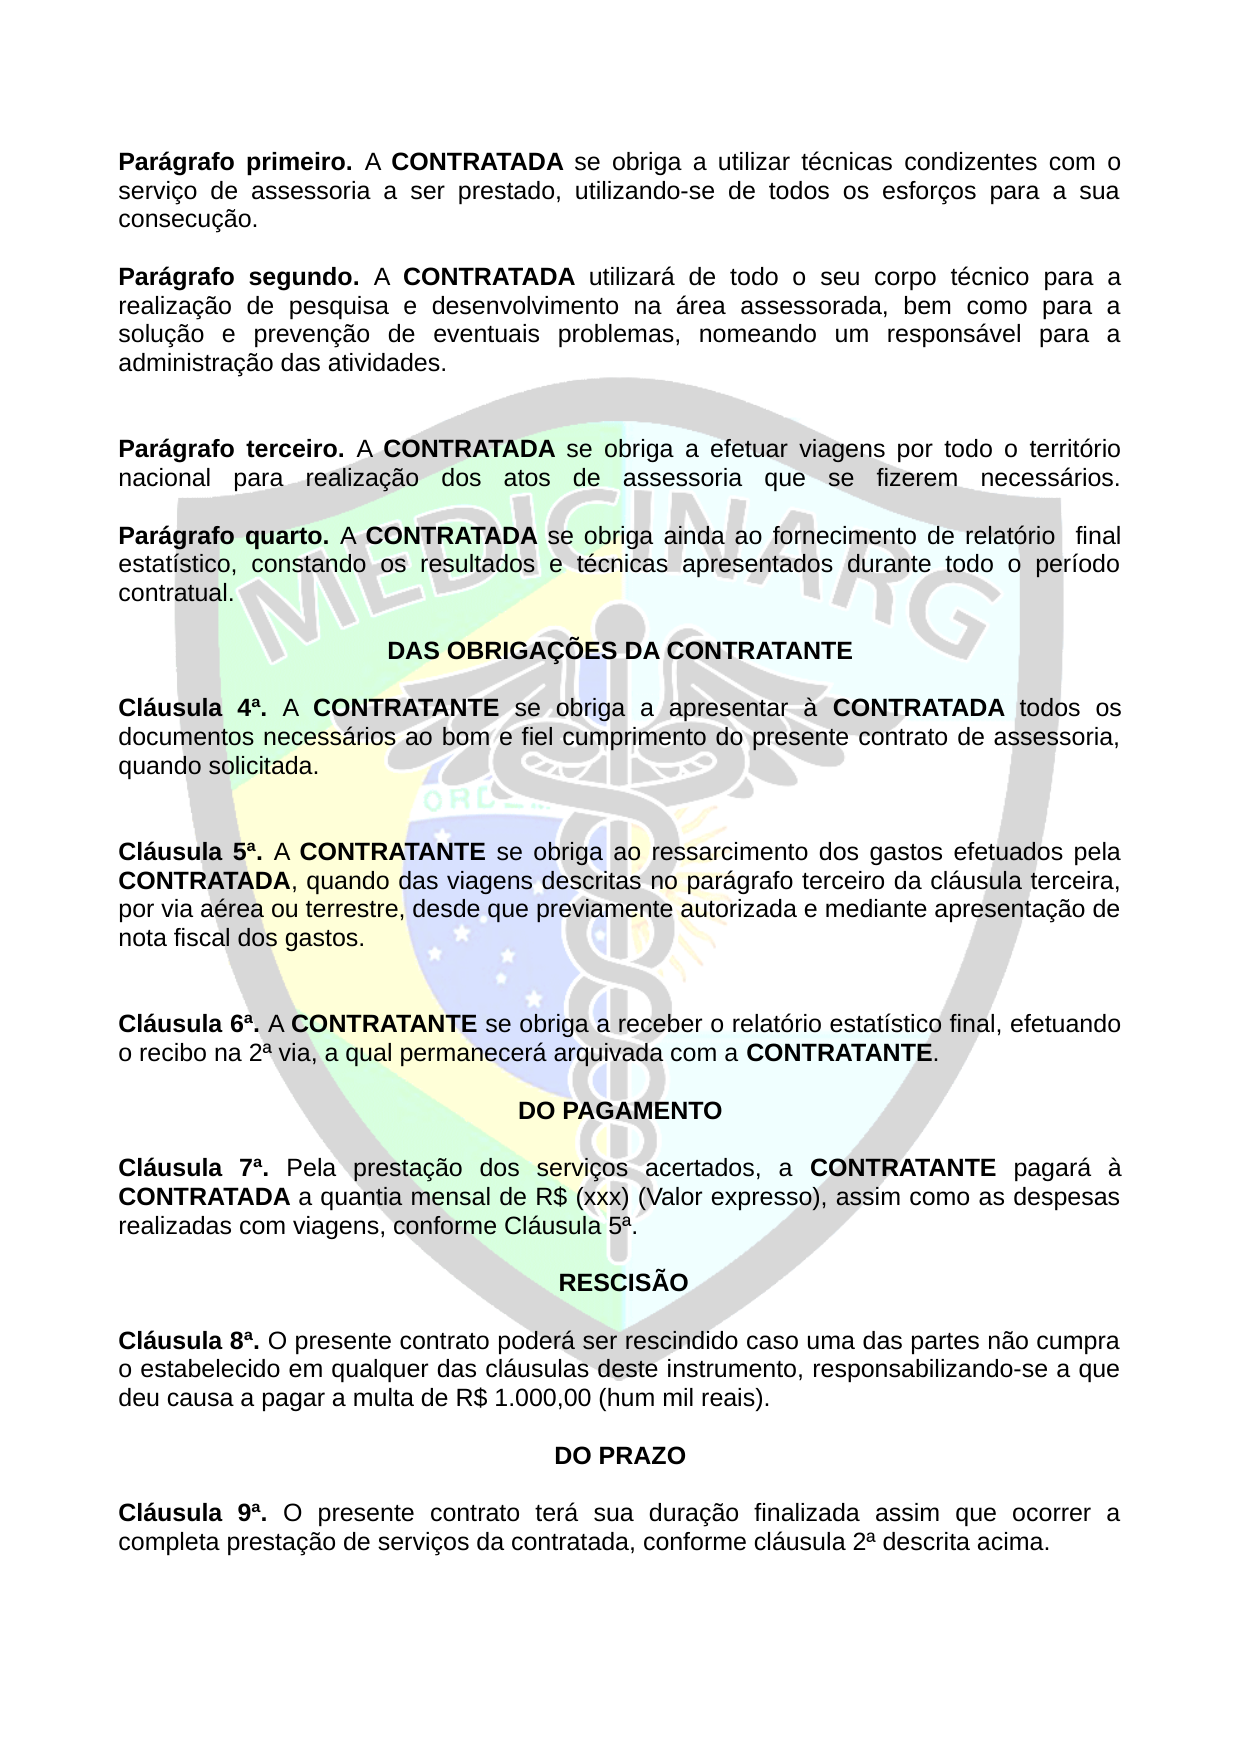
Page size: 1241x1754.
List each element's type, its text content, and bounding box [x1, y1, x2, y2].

text Cláusula 9ª. O presente contrato terá sua duração finalizada assim que ocorrer a completa prestação de serviços da contratada, conforme cláusula 2ª descrita acima. [118, 1498, 1122, 1556]
text Parágrafo primeiro. A CONTRATADA se obriga a utilizar técnicas condizentes com o serviço de assessoria a ser prestado, utilizando-se de todos os esforços para a sua consecução. Parágrafo segundo. A CONTRATADA utilizará de todo o seu corpo técnico para a realização de pesquisa e desenvolvimento na área assessorada, bem como para a solução e prevenção de eventuais problemas, nomeando um responsável para a administração das atividades. [118, 118, 1122, 376]
text DO PRAZO [118, 1441, 1122, 1469]
text Cláusula 8ª. O presente contrato poderá ser rescindido caso uma das partes não cumpra o estabelecido em qualquer das cláusulas deste instrumento, responsabilizando-se a que deu causa a pagar a multa de R$ 1.000,00 (hum mil reais). [118, 1381, 1122, 1412]
